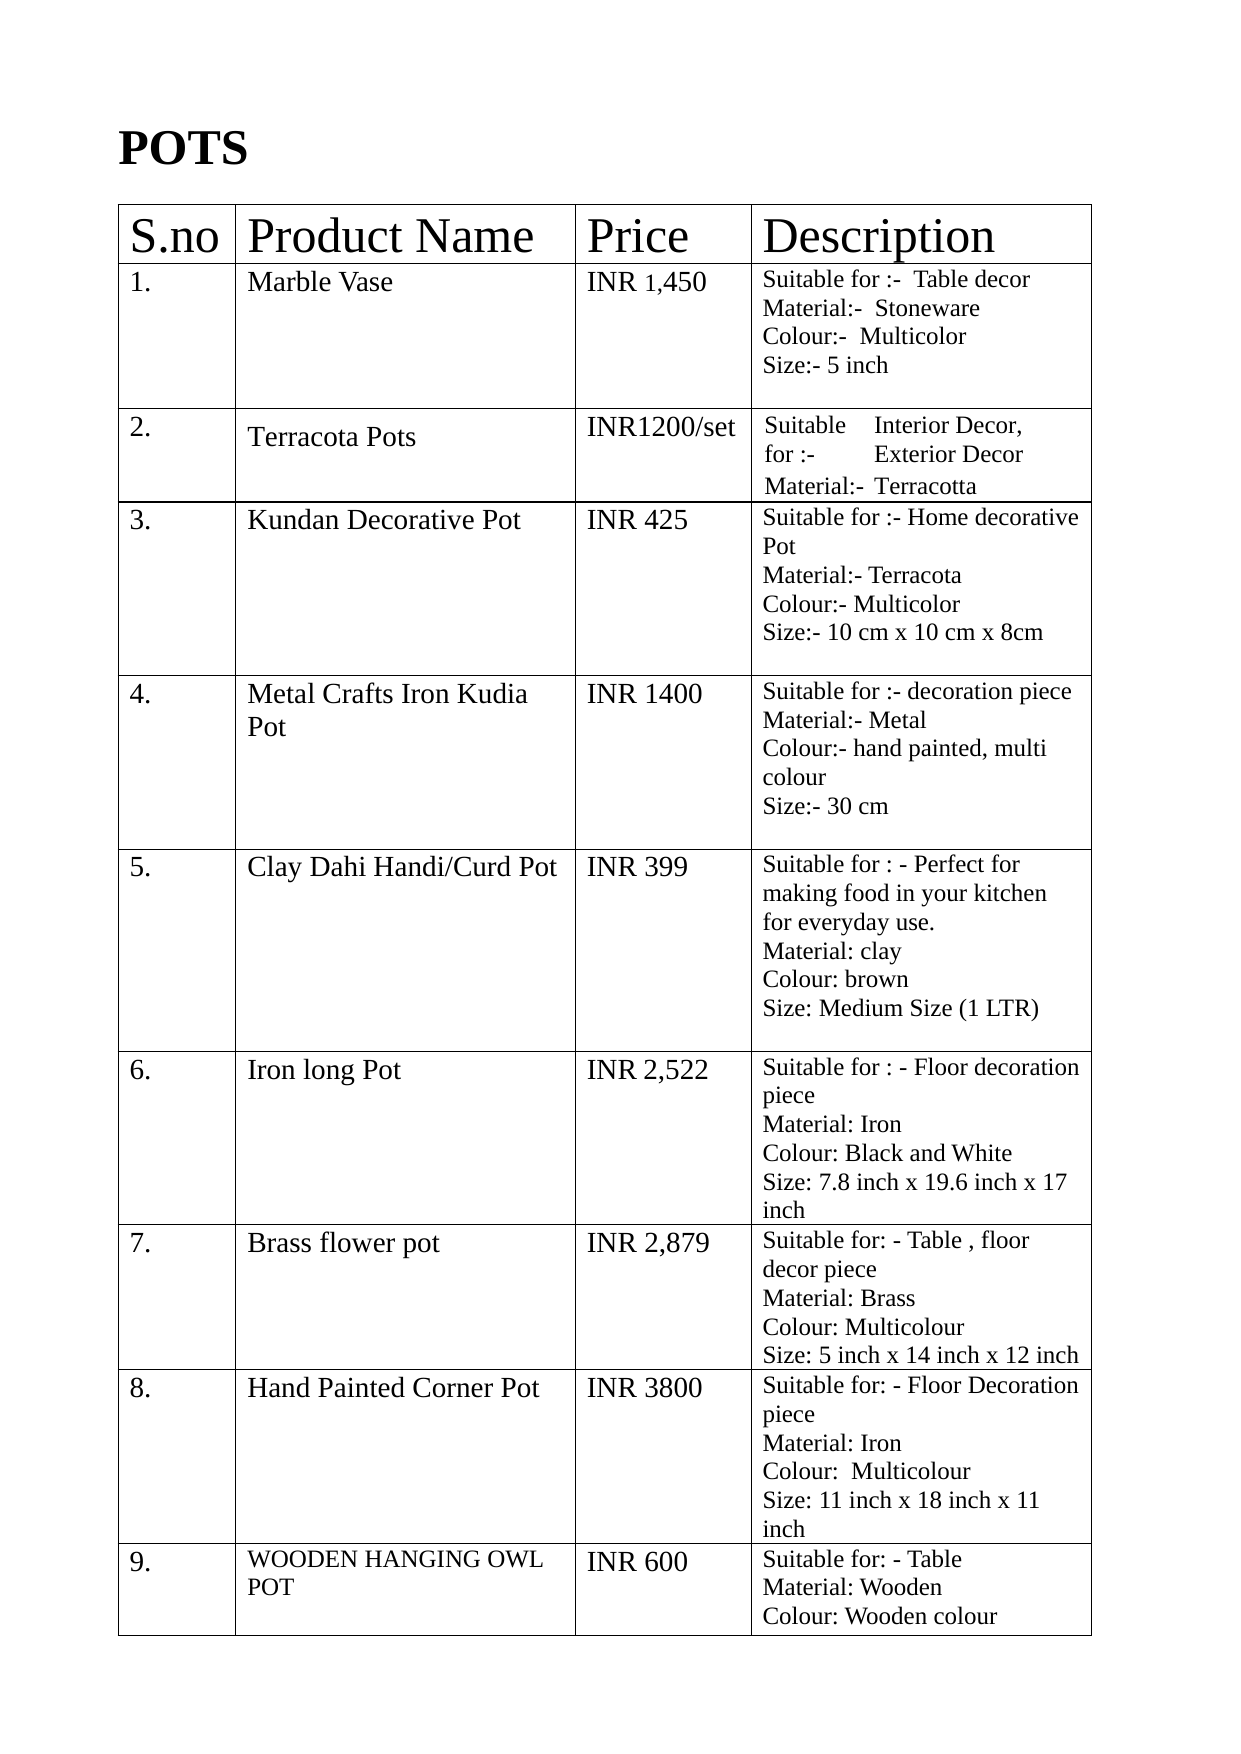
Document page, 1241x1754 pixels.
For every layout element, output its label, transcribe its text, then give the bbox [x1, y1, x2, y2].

table_cell 7. [119, 1225, 235, 1369]
table_cell Brass flower pot [236, 1225, 575, 1369]
table_cell INR 1,450 [576, 264, 751, 408]
table_cell Metal Crafts Iron Kudia Pot [236, 676, 575, 848]
table_cell WOODEN HANGING OWL POT [236, 1544, 575, 1635]
table_cell 8. [119, 1370, 235, 1543]
table_header Suitable for :- [763, 409, 872, 469]
table_cell Marble Vase [236, 264, 575, 408]
table_cell [1075, 409, 1091, 501]
table_cell Suitable for : - Perfect for making food in your kitchen for everyday use. Material: clay Colour: brown Size: Medium Size (1 LTR) [752, 850, 1091, 1051]
table_cell Iron long Pot [236, 1052, 575, 1224]
table_cell 9. [119, 1544, 235, 1635]
table_cell Clay Dahi Handi/Curd Pot [236, 850, 575, 1051]
table_cell Terracotta [872, 469, 1075, 501]
table_cell INR 2,522 [576, 1052, 751, 1224]
table_cell 3. [119, 503, 235, 675]
table_cell INR 3800 [576, 1370, 751, 1543]
table_cell INR 425 [576, 503, 751, 675]
table_cell Material:- [763, 469, 872, 501]
table_header Interior Decor, Exterior Decor [872, 409, 1075, 469]
table_header Price [576, 205, 751, 263]
table_cell Suitable for: - Table , floor decor piece Material: Brass Colour: Multicolour Size: 5 inch x 14 inch x 12 inch [752, 1225, 1091, 1369]
table_cell INR1200/set [576, 409, 751, 501]
table_header S.no [119, 205, 235, 263]
table_cell 1. [119, 264, 235, 408]
table_cell 6. [119, 1052, 235, 1224]
table_cell Suitable for: - Table Material: Wooden Colour: Wooden colour [752, 1544, 1091, 1635]
table_cell 2. [119, 409, 235, 501]
table_cell Suitable for :- Table decor Material:- Stoneware Colour:- Multicolor Size:- 5 inch [752, 264, 1091, 408]
text POTS [118, 118, 1122, 176]
table_cell Suitable for :- Home decorative Pot Material:- Terracota Colour:- Multicolor Size:- 10 cm x 10 cm x 8cm [752, 503, 1091, 675]
table_cell [752, 409, 763, 501]
table_cell INR 600 [576, 1544, 751, 1635]
table_header Product Name [236, 205, 575, 263]
table_cell Kundan Decorative Pot [236, 503, 575, 675]
table_cell 4. [119, 676, 235, 848]
table_header Description [752, 205, 1091, 263]
table_cell Suitable for : - Floor decoration piece Material: Iron Colour: Black and White Size: 7.8 inch x 19.6 inch x 17 inch [752, 1052, 1091, 1224]
table_cell Hand Painted Corner Pot [236, 1370, 575, 1543]
table_cell Suitable for: - Floor Decoration piece Material: Iron Colour: Multicolour Size: 11 inch x 18 inch x 11 inch [752, 1370, 1091, 1543]
table_cell INR 399 [576, 850, 751, 1051]
table_cell Terracota Pots [236, 409, 575, 501]
table_cell 5. [119, 850, 235, 1051]
table_cell INR 2,879 [576, 1225, 751, 1369]
table_cell Suitable for :- decoration piece Material:- Metal Colour:- hand painted, multi colour Size:- 30 cm [752, 676, 1091, 848]
table_cell INR 1400 [576, 676, 751, 848]
